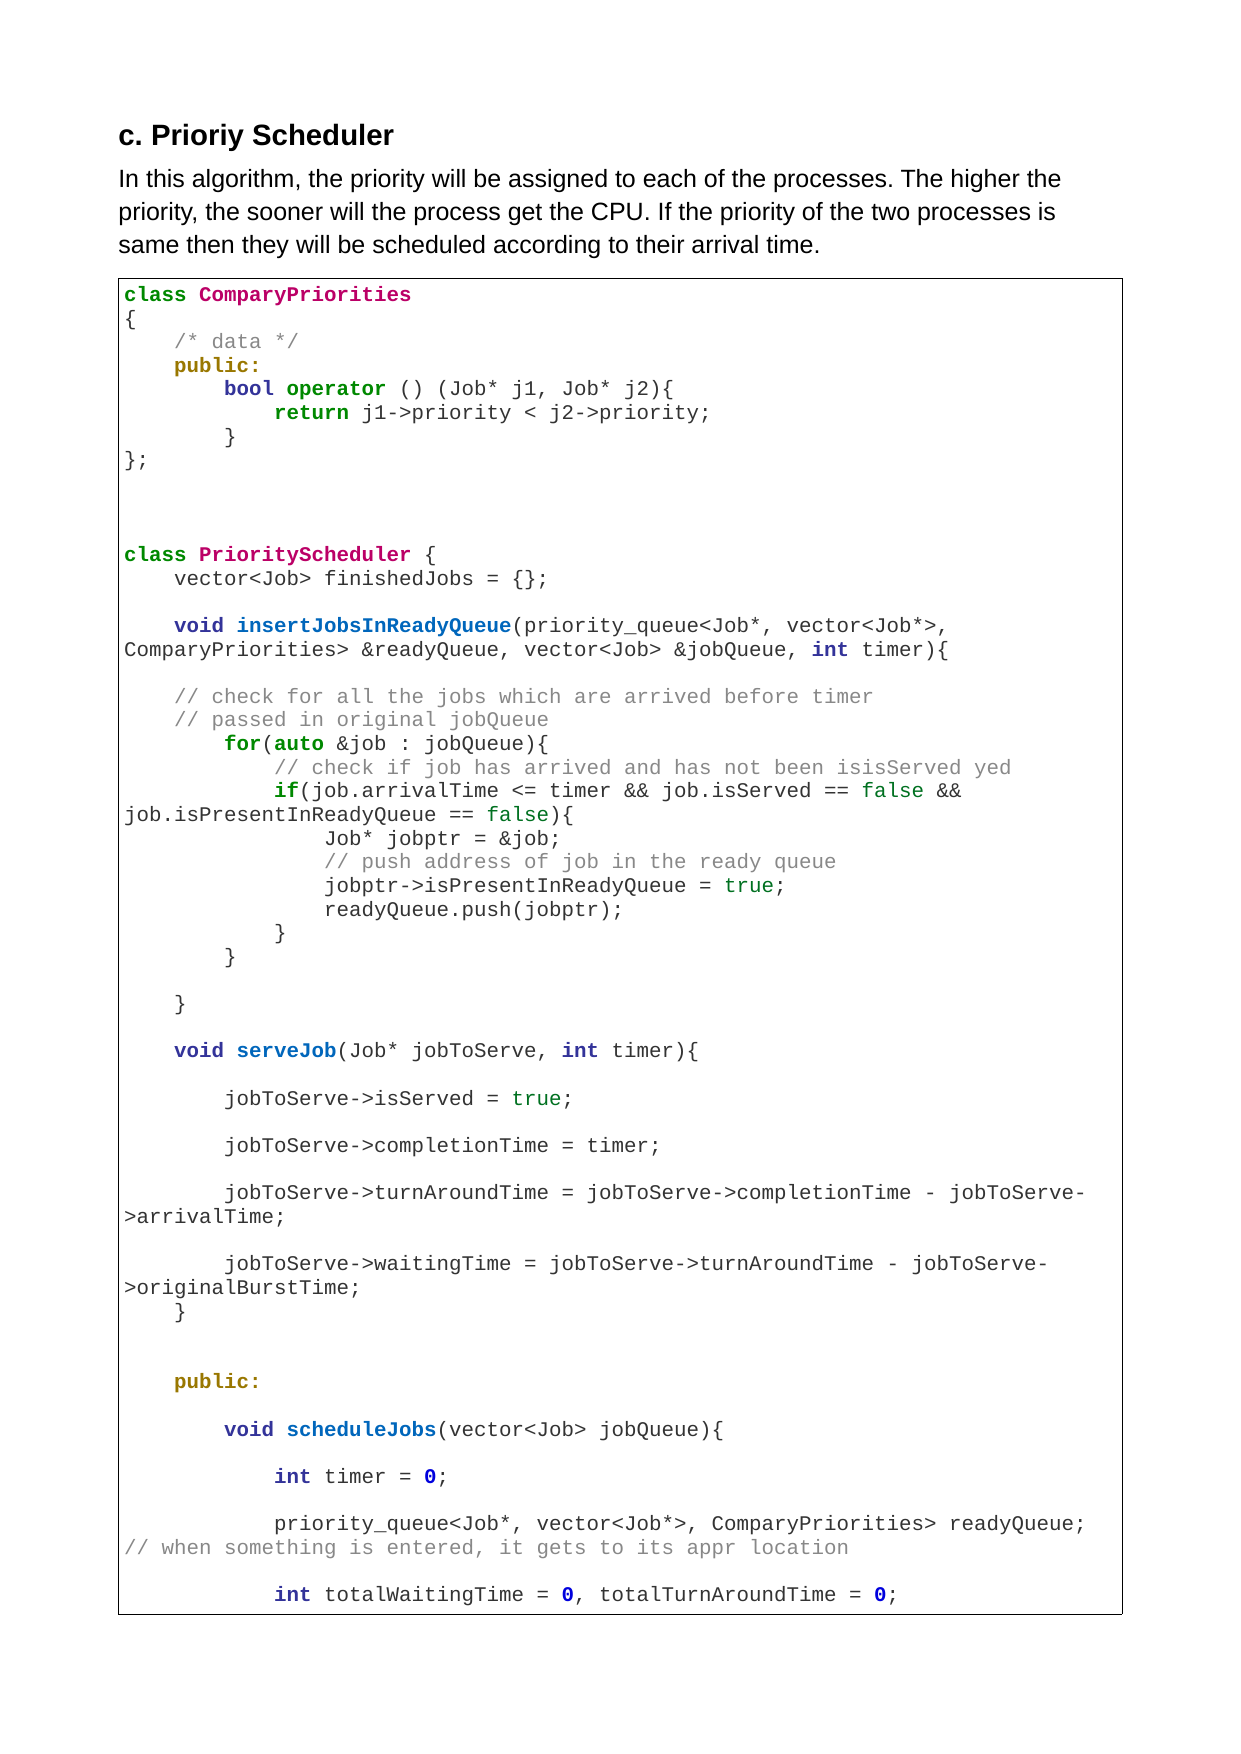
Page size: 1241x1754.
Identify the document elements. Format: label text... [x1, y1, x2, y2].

text In this algorithm, the priority will be assigned to each of the processes. The higher the priority, the sooner will the process get the CPU. If the priority of the two processes is same then they will be scheduled according to their arrival time. [118, 164, 1122, 259]
subtitle c. Prioriy Scheduler [118, 118, 1122, 152]
table_header class ComparyPriorities { /* data */ public: bool operator () (Job* j1, Job* j2){ return j1->priority < j2->priority; } }; class PriorityScheduler { vector<Job> finishedJobs = {}; void insertJobsInReadyQueue(priority_queue<Job*, vector<Job*>, ComparyPriorities> &readyQueue, vector<Job> &jobQueue, int timer){ // check for all the jobs which are arrived before timer // passed in original jobQueue for(auto &job : jobQueue){ // check if job has arrived and has not been isisServed yed if(job.arrivalTime <= timer && job.isServed == false && job.isPresentInReadyQueue == false){ Job* jobptr = &job; // push address of job in the ready queue jobptr->isPresentInReadyQueue = true; readyQueue.push(jobptr); } } } void serveJob(Job* jobToServe, int timer){ jobToServe->isServed = true; jobToServe->completionTime = timer; jobToServe->turnAroundTime = jobToServe->completionTime - jobToServe->arrivalTime; jobToServe->waitingTime = jobToServe->turnAroundTime - jobToServe->originalBurstTime; } public: void scheduleJobs(vector<Job> jobQueue){ int timer = 0; priority_queue<Job*, vector<Job*>, ComparyPriorities> readyQueue; // when something is entered, it gets to its appr location int totalWaitingTime = 0, totalTurnAroundTime = 0; [119, 279, 1122, 1614]
